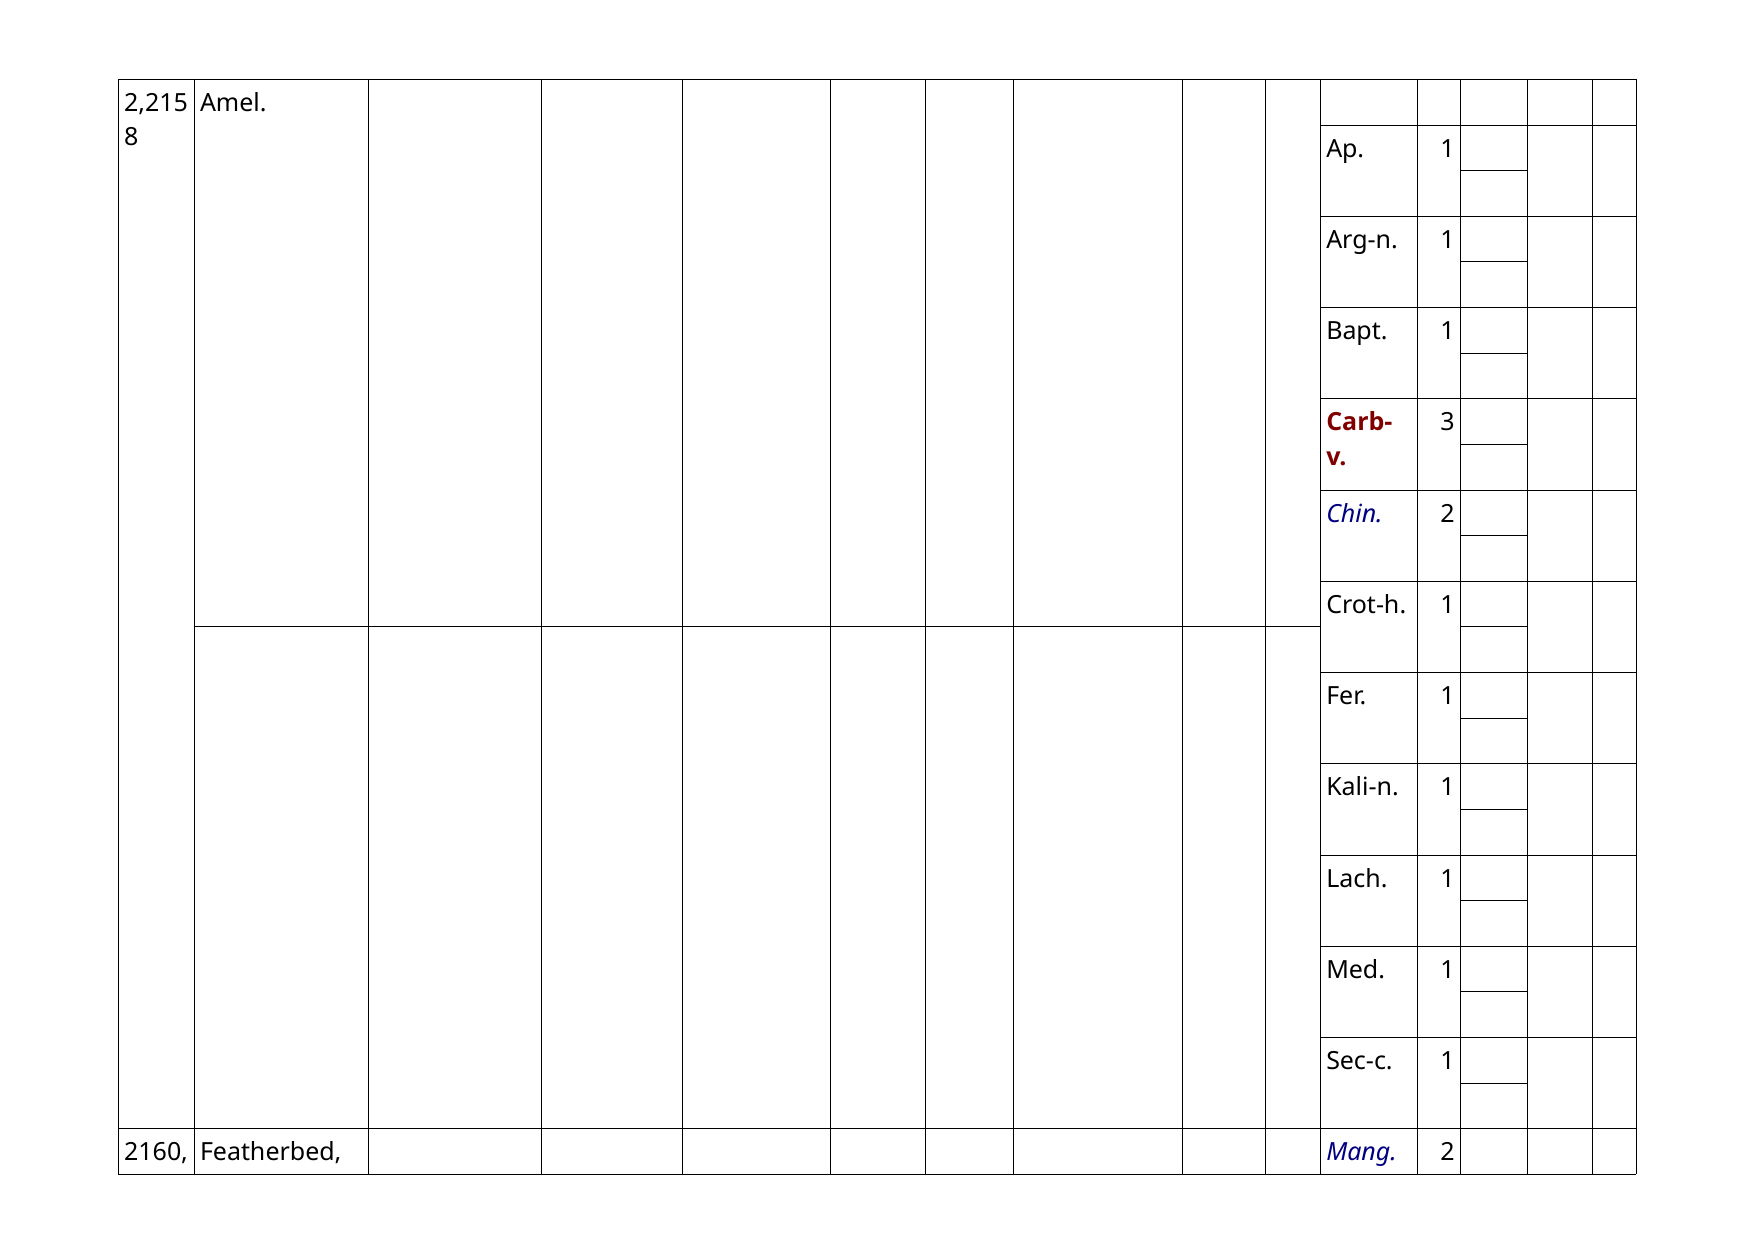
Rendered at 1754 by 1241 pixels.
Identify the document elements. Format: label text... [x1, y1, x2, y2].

table_cell [1528, 764, 1592, 854]
table_cell [1461, 1038, 1527, 1083]
table_cell [1461, 764, 1527, 809]
table_cell [542, 80, 682, 626]
table_cell [926, 1129, 1013, 1174]
table_cell [1461, 856, 1527, 900]
table_cell [1461, 399, 1527, 444]
table_cell Kali-n. [1321, 764, 1417, 854]
table_cell [1528, 126, 1592, 216]
table_cell Fer. [1321, 673, 1417, 763]
table_cell [369, 627, 541, 1128]
table_cell [1183, 80, 1265, 626]
table_cell [1528, 308, 1592, 398]
table_cell Chin. [1321, 491, 1417, 581]
table_cell 1 [1418, 308, 1460, 398]
table_cell [1266, 627, 1320, 1128]
table_cell 1 [1418, 764, 1460, 854]
table_cell [1593, 1038, 1636, 1128]
table_cell Bapt. [1321, 308, 1417, 398]
table_cell [1461, 810, 1527, 854]
table_cell [1593, 126, 1636, 216]
table_cell [1461, 1129, 1527, 1174]
table_cell [1461, 171, 1527, 216]
table_cell [1528, 399, 1592, 489]
table_cell 1 [1418, 673, 1460, 763]
table_cell [542, 1129, 682, 1174]
table_cell [1014, 80, 1182, 626]
table_cell [1461, 582, 1527, 626]
table_cell [1593, 80, 1636, 124]
table_cell [542, 627, 682, 1128]
table_cell [1461, 262, 1527, 307]
table_cell [1461, 354, 1527, 398]
table_cell [926, 627, 1013, 1128]
table_cell [1183, 627, 1265, 1128]
table_cell [1461, 627, 1527, 672]
table_cell [1183, 1129, 1265, 1174]
table_cell [831, 627, 925, 1128]
table_cell [1461, 673, 1527, 718]
table_cell [1593, 308, 1636, 398]
table_cell [1593, 399, 1636, 489]
table_cell [1593, 217, 1636, 307]
table_cell 1 [1418, 582, 1460, 672]
table_cell [1528, 80, 1592, 124]
table_cell [1418, 80, 1460, 124]
table_cell [1528, 1129, 1592, 1174]
table_cell [1593, 1129, 1636, 1174]
table_cell [926, 80, 1013, 626]
table_cell [1461, 217, 1527, 261]
table_cell [1461, 308, 1527, 353]
table_cell Ap. [1321, 126, 1417, 216]
table_cell Featherbed, [195, 1129, 368, 1174]
table_cell [1461, 536, 1527, 581]
table_cell [1461, 719, 1527, 763]
table_cell [1528, 217, 1592, 307]
table_cell [683, 627, 830, 1128]
table_cell [1461, 992, 1527, 1037]
table_cell [1266, 1129, 1320, 1174]
table_cell [195, 627, 368, 1128]
table_cell Carb-v. [1321, 399, 1417, 489]
table_cell [1461, 1084, 1527, 1128]
table_cell [1266, 80, 1320, 626]
table_cell 2160, [119, 1129, 194, 1174]
table_cell [1461, 491, 1527, 535]
table_cell [1528, 856, 1592, 946]
table_cell Amel. [195, 80, 368, 626]
table_cell [1593, 673, 1636, 763]
table_cell [369, 80, 541, 626]
table_cell 1 [1418, 947, 1460, 1037]
table_cell [1528, 673, 1592, 763]
table_cell 2 [1418, 491, 1460, 581]
table_cell [1528, 1038, 1592, 1128]
table_cell [369, 1129, 541, 1174]
table_cell 3 [1418, 399, 1460, 489]
table_cell Mang. [1321, 1129, 1417, 1174]
table_cell 2,2158 [119, 80, 194, 1128]
table_cell [1014, 627, 1182, 1128]
table_cell [1014, 1129, 1182, 1174]
table_cell [831, 1129, 925, 1174]
table_cell 1 [1418, 217, 1460, 307]
table_cell Crot-h. [1321, 582, 1417, 672]
table_cell [1593, 947, 1636, 1037]
table_cell [1593, 582, 1636, 672]
table_cell [1461, 901, 1527, 946]
table_cell [1593, 764, 1636, 854]
table_cell [683, 80, 830, 626]
table_cell [1461, 445, 1527, 489]
table_cell [683, 1129, 830, 1174]
table_cell 1 [1418, 856, 1460, 946]
table_cell 1 [1418, 1038, 1460, 1128]
table_cell 2 [1418, 1129, 1460, 1174]
table_cell [1528, 947, 1592, 1037]
table_cell [1461, 126, 1527, 170]
table_cell [1593, 491, 1636, 581]
table_cell Med. [1321, 947, 1417, 1037]
table_cell Sec-c. [1321, 1038, 1417, 1128]
table_cell [1528, 582, 1592, 672]
table_cell [1461, 947, 1527, 991]
table_cell [1528, 491, 1592, 581]
table_cell [1461, 80, 1527, 124]
table_cell [1593, 856, 1636, 946]
table_cell 1 [1418, 126, 1460, 216]
table_cell Lach. [1321, 856, 1417, 946]
table_cell [1321, 80, 1417, 124]
table_cell Arg-n. [1321, 217, 1417, 307]
table_cell [831, 80, 925, 626]
